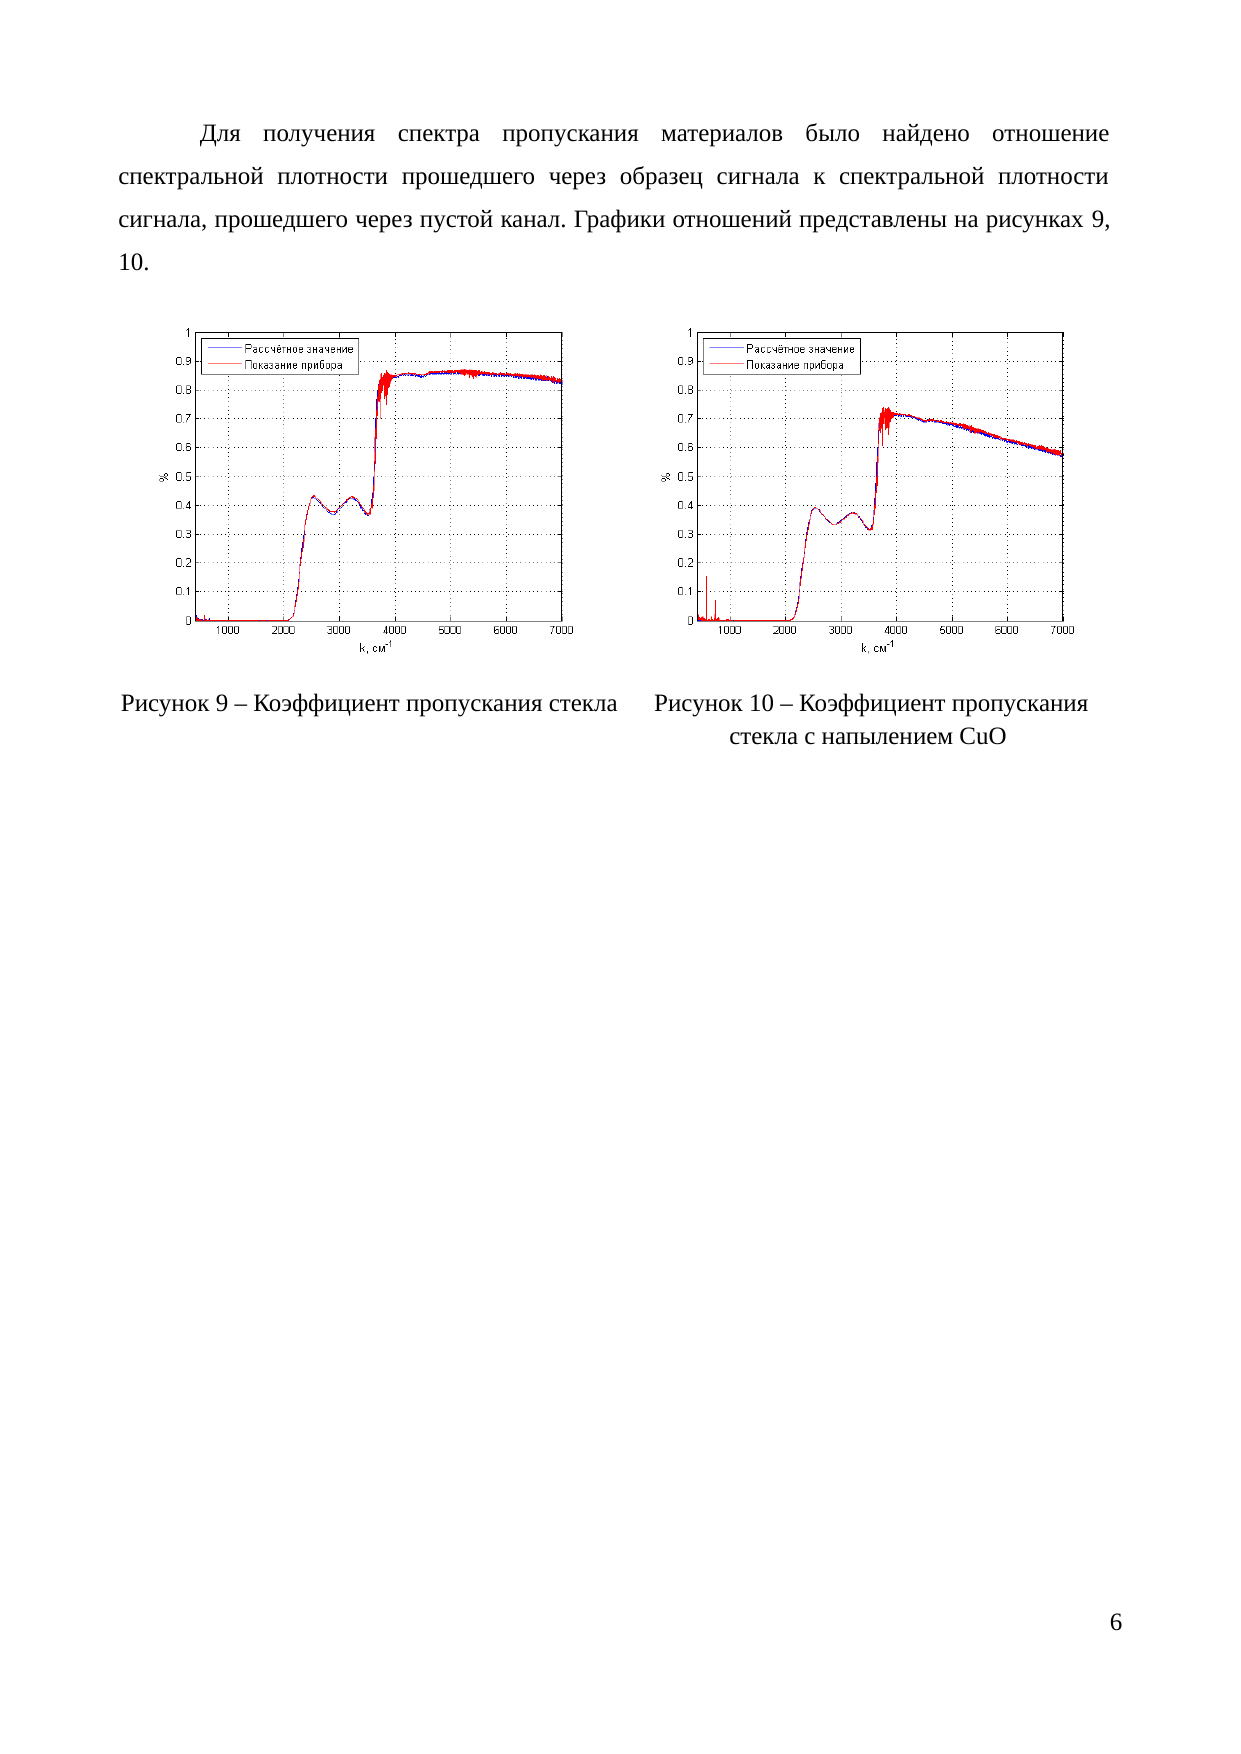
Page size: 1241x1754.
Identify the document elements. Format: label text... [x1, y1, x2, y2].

text Для получения спектра пропускания материалов было найдено отношение спектральной плотности прошедшего через образец сигнала к спектральной плотности сигнала, прошедшего через пустой канал. Графики отношений представлены на рисунках 9, 10. [118, 118, 1110, 276]
picture [133, 305, 605, 659]
picture [635, 305, 1107, 659]
table_header Рисунок 9 – Коэффициент пропускания стекла [118, 305, 620, 783]
table_header Рисунок 10 – Коэффициент пропускания стекла с напылением CuO [620, 305, 1122, 783]
